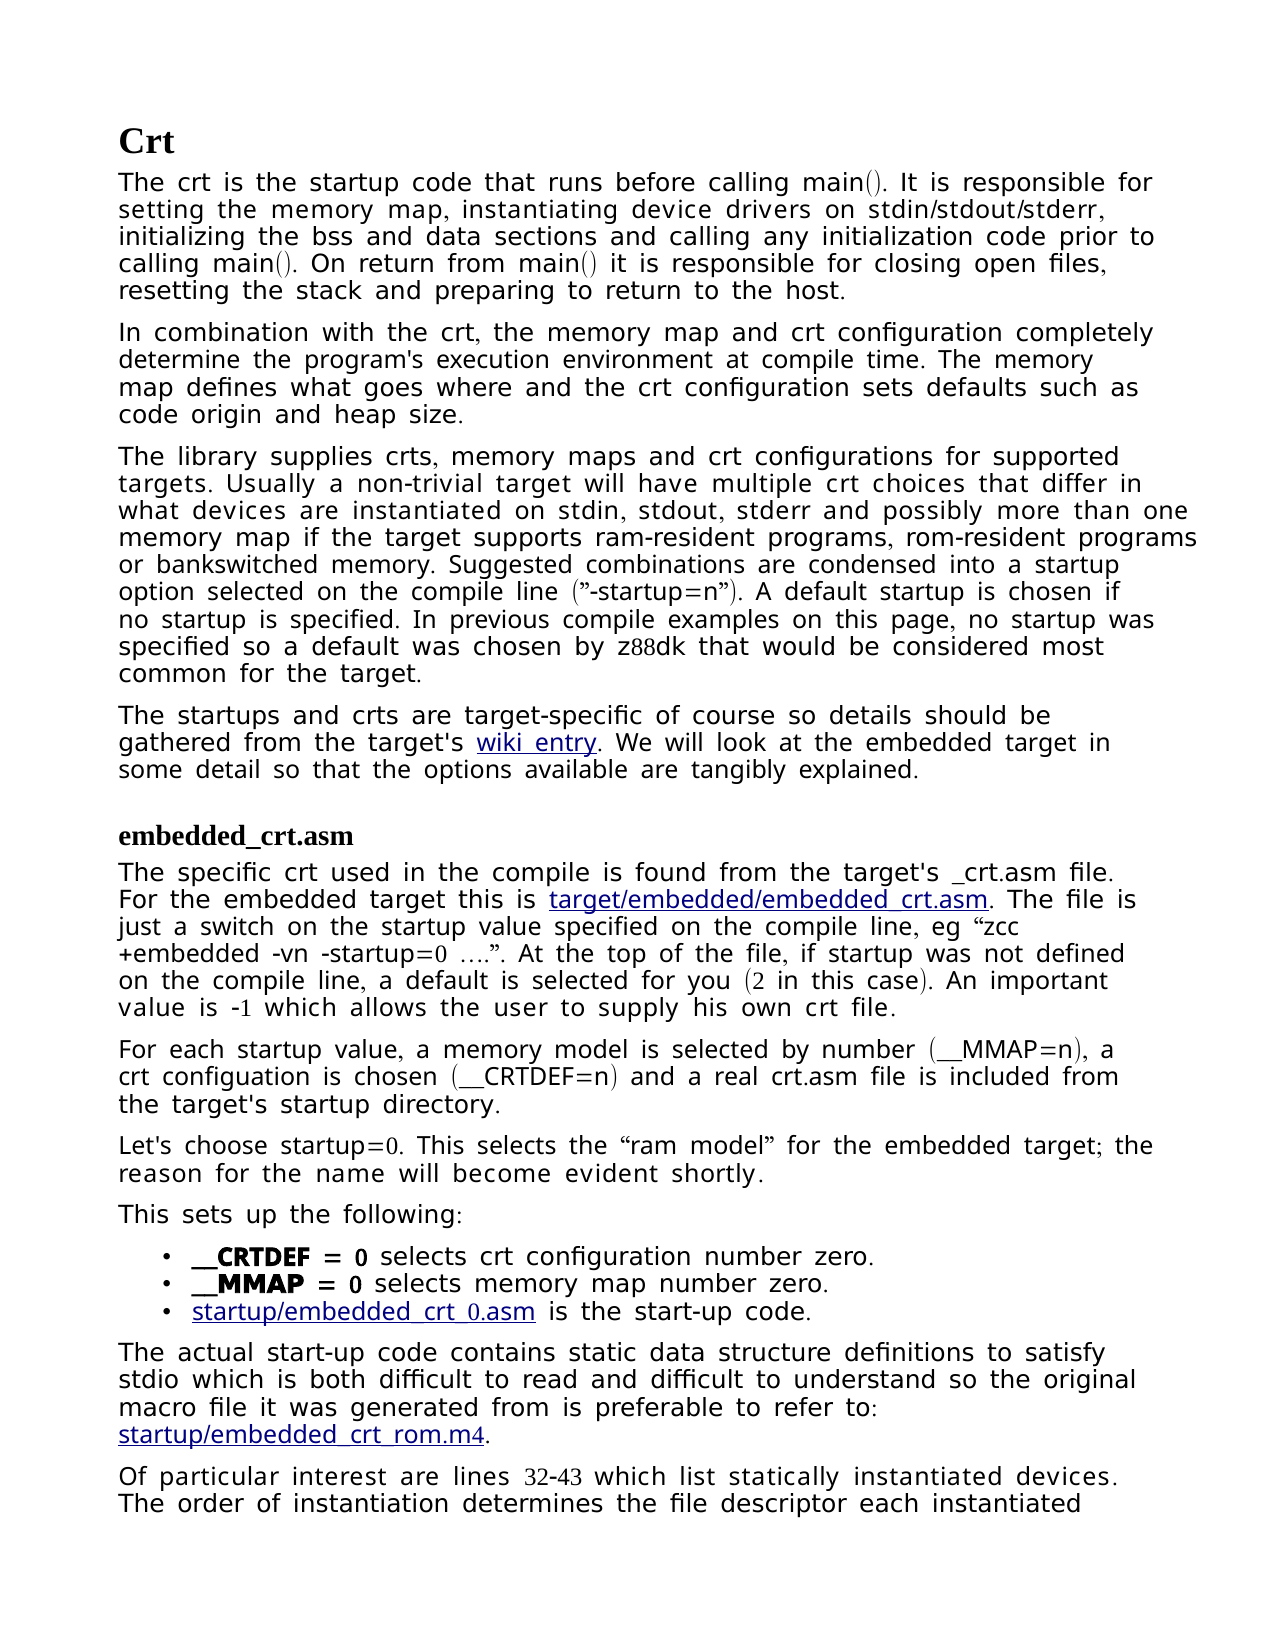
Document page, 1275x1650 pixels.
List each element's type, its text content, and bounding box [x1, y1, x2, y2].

text The library supplies crts, memory maps and crt configurations for supported targets. Usually a non-trivial target will have multiple crt choices that differ in what devices are instantiated on stdin, stdout, stderr and possibly more than one memory map if the target supports ram-resident programs, rom-resident programs or bankswitched memory. Suggested combinations are condensed into a startup option selected on the compile line (”-startup=n”). A default startup is chosen if no startup is specified. In previous compile examples on this page, no startup was specified so a default was chosen by z88dk that would be considered most common for the target. [118, 448, 1157, 688]
text This sets up the following: [118, 1206, 1157, 1229]
text The actual start-up code contains static data structure definitions to satisfy stdio which is both difficult to read and difficult to understand so the original macro file it was generated from is preferable to refer to: startup/embedded_crt_rom.m4. [118, 1344, 1157, 1449]
text The specific crt used in the compile is found from the target's _crt.asm file. For the embedded target this is target/embedded/embedded_crt.asm. The file is just a switch on the startup value specified on the compile line, eg “zcc +embedded -vn -startup=0 ….”. At the top of the file, if startup was not defined on the compile line, a default is selected for you (2 in this case). An important value is -1 which allows the user to supply his own crt file. [118, 864, 1157, 1022]
list __CRTDEF = 0 selects crt configuration number zero. [162, 1248, 1157, 1271]
text The crt is the startup code that runs before calling main(). It is responsible for setting the memory map, instantiating device drivers on stdin/stdout/stderr, initializing the bss and data sections and calling any initialization code prior to calling main(). On return from main() it is responsible for closing open files, resetting the stack and preparing to return to the host. [118, 174, 1157, 305]
list __MMAP = 0 selects memory map number zero. [162, 1275, 1157, 1298]
text For each startup value, a memory model is selected by number (__MMAP=n), a crt configuation is chosen (__CRTDEF=n) and a real crt.asm file is included from the target's startup directory. [118, 1041, 1157, 1118]
list startup/embedded_crt_0.asm is the start-up code. [162, 1303, 1157, 1325]
subtitle embedded_crt.asm [118, 818, 1157, 851]
text In combination with the crt, the memory map and crt configuration completely determine the program's execution environment at compile time. The memory map defines what goes where and the crt configuration sets defaults such as code origin and heap size. [118, 324, 1157, 428]
text Of particular interest are lines 32-43 which list statically instantiated devices. The order of instantiation determines the file descriptor each instantiated [118, 1468, 1157, 1518]
subtitle Crt [118, 118, 1157, 161]
text The startups and crts are target-specific of course so details should be gathered from the target's wiki entry. We will look at the embedded target in some detail so that the options available are tangibly explained. [118, 707, 1157, 784]
text Let's choose startup=0. This selects the “ram model” for the embedded target; the reason for the name will become evident shortly. [118, 1137, 1157, 1187]
